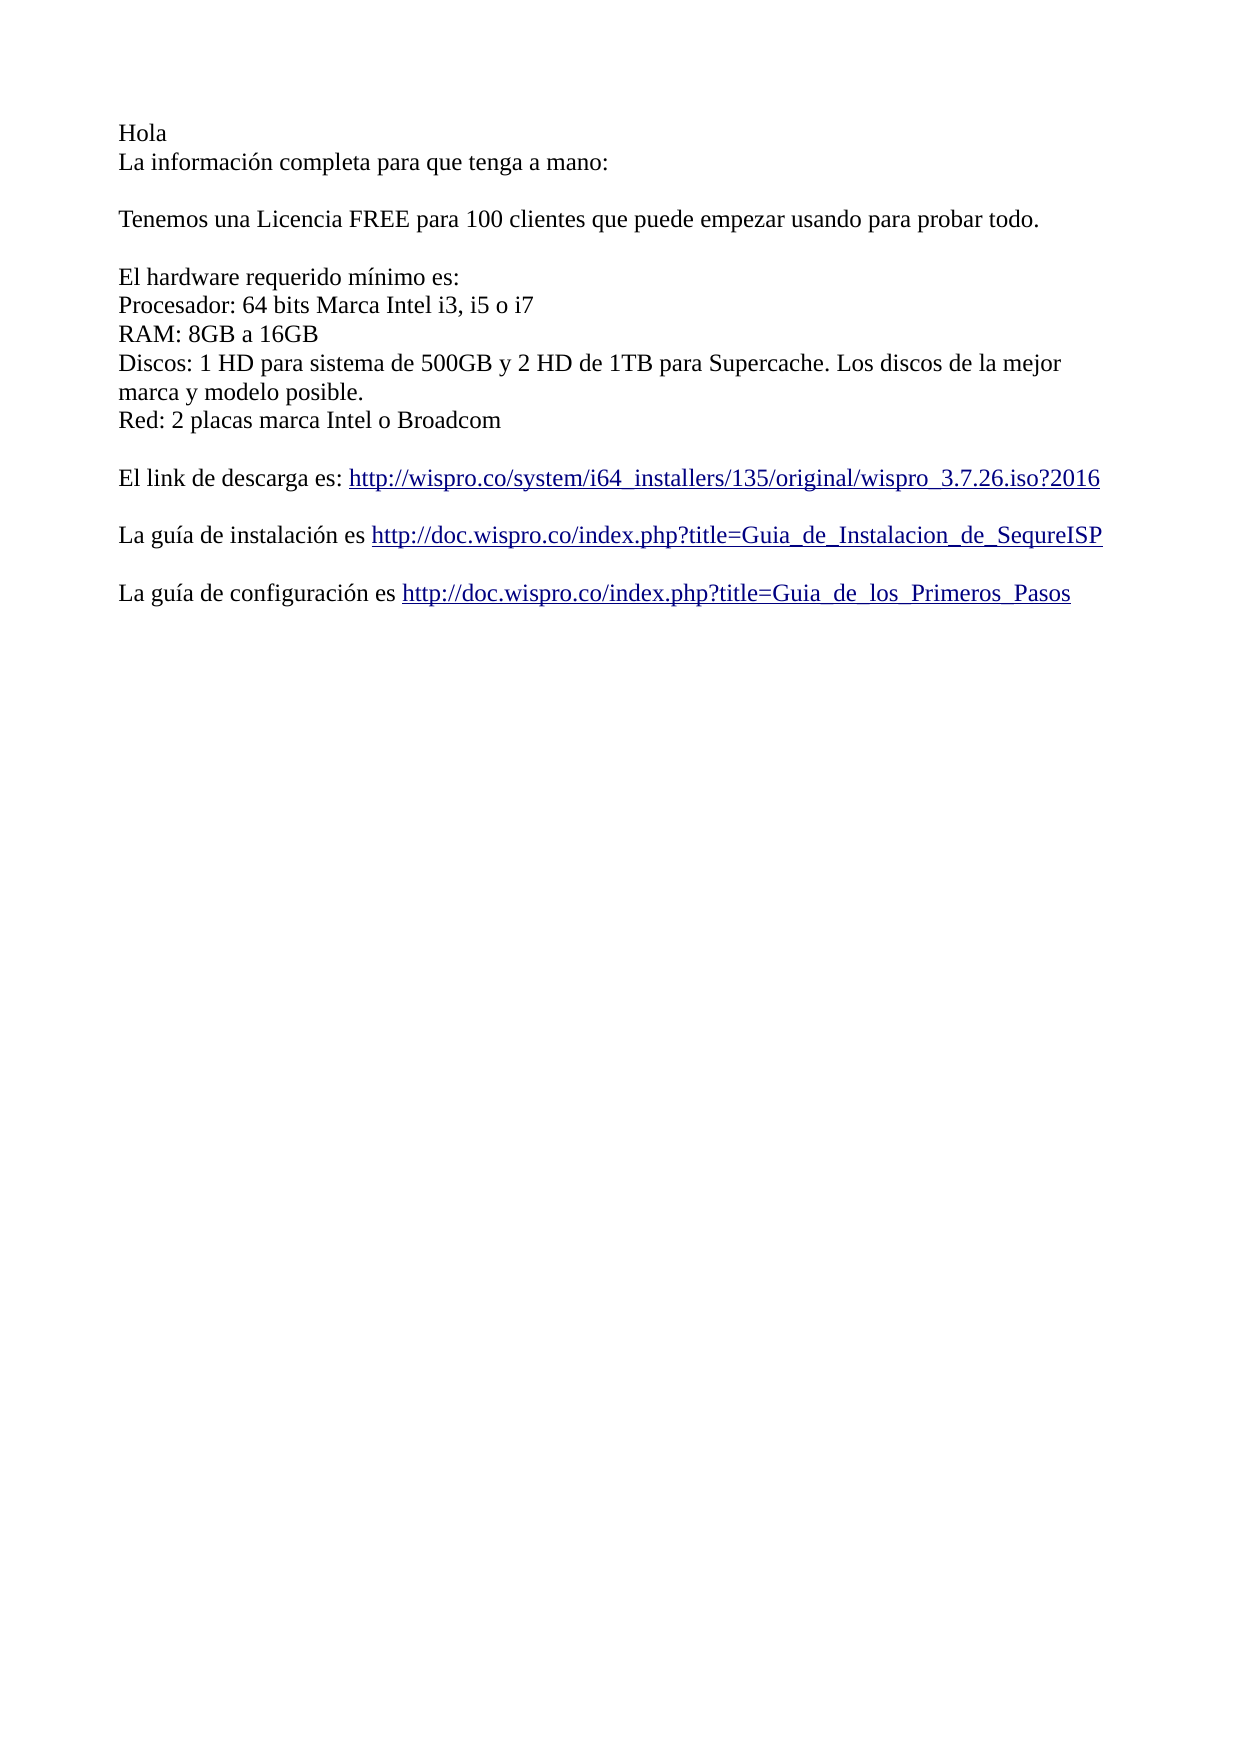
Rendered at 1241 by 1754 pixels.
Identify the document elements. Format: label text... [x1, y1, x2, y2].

text La información completa para que tenga a mano: Tenemos una Licencia FREE para 100 clientes que puede empezar usando para probar todo. El hardware requerido mínimo es: Procesador: 64 bits Marca Intel i3, i5 o i7 RAM: 8GB a 16GB Discos: 1 HD para sistema de 500GB y 2 HD de 1TB para Supercache. Los discos de la mejor marca y modelo posible. Red: 2 placas marca Intel o Broadcom El link de descarga es: http://wispro.co/system/i64_installers/135/original/wispro_3.7.26.iso?2016 La guía de instalación es http://doc.wispro.co/index.php?title=Guia_de_Instalacion_de_SequreISP La guía de configuración es http://doc.wispro.co/index.php?title=Guia_de_los_Primeros_Pasos [118, 147, 1122, 607]
text Hola [118, 118, 1122, 147]
